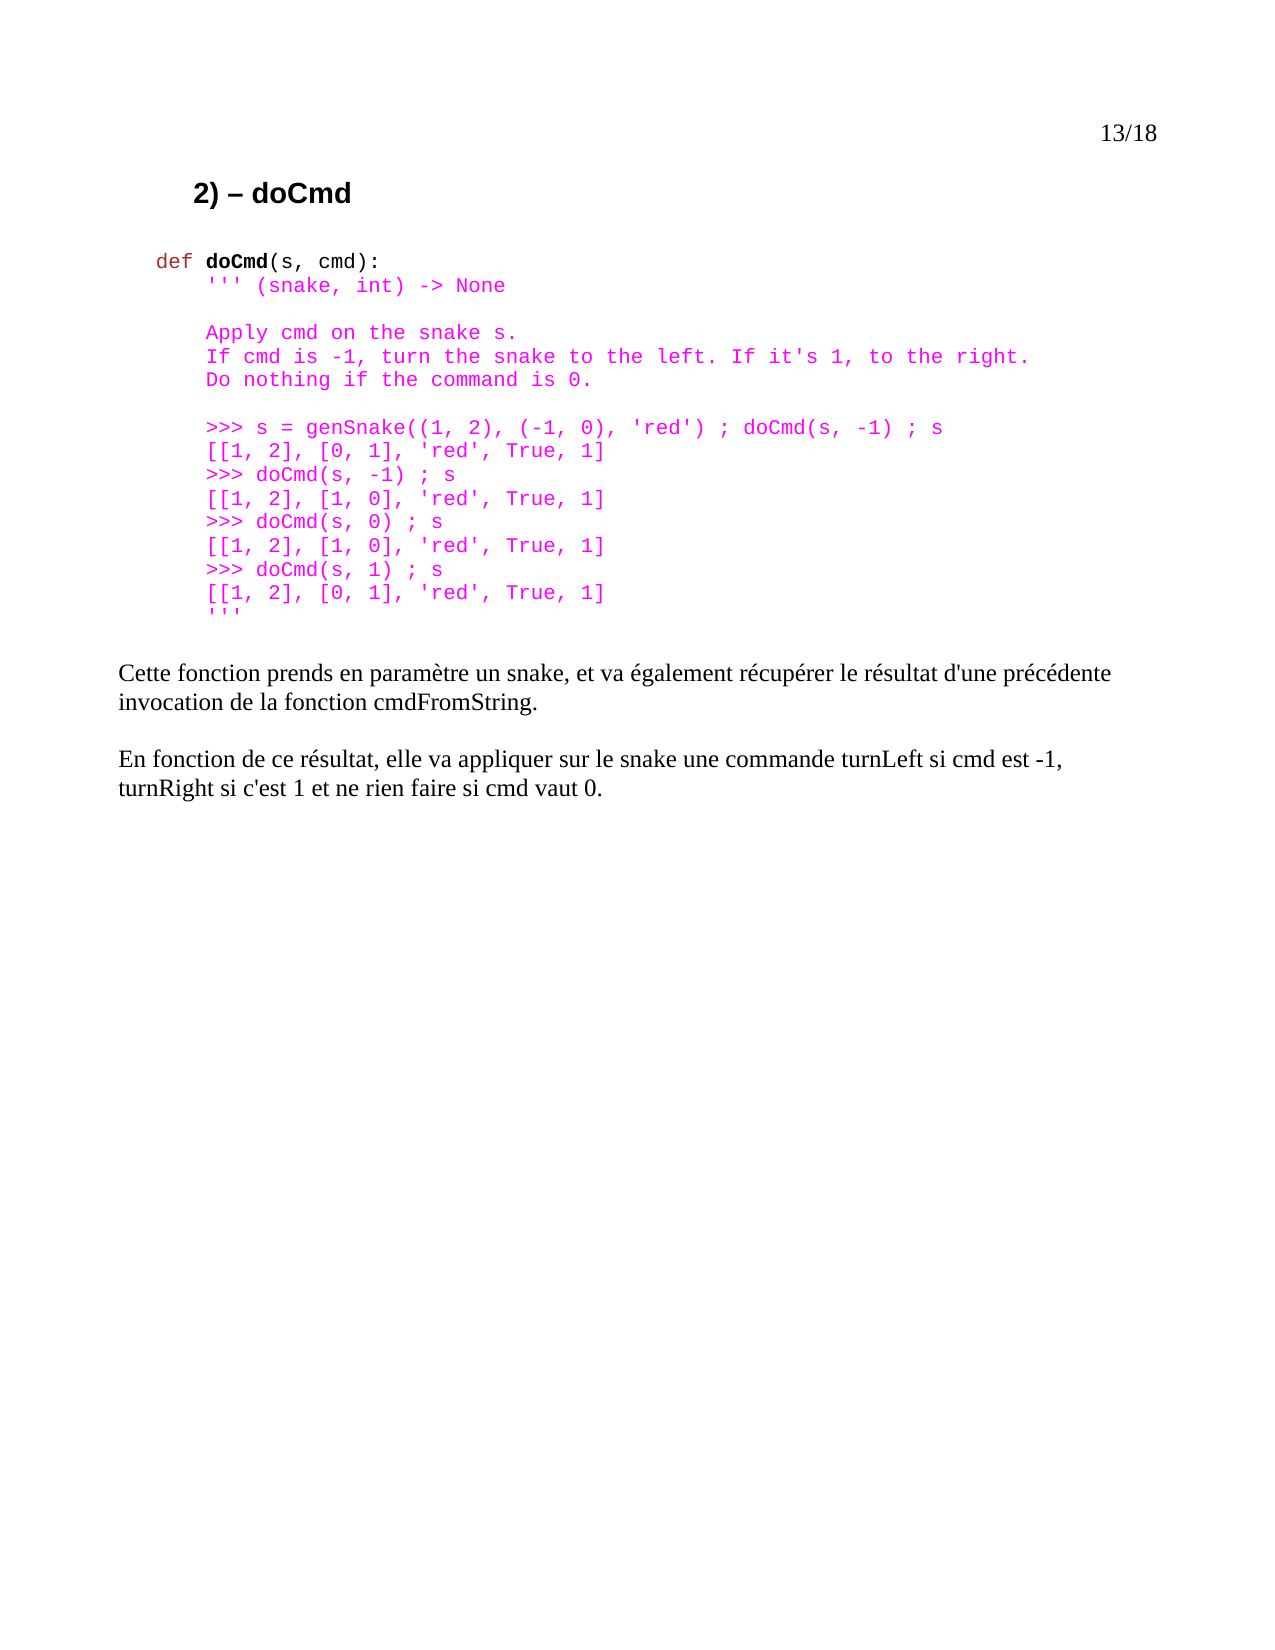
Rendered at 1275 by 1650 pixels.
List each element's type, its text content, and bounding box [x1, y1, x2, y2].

text [[1, 2], [1, 0], 'red', True, 1] [118, 535, 1157, 558]
text If cmd is -1, turn the snake to the left. If it's 1, to the right. [118, 346, 1157, 369]
text ''' [118, 606, 1157, 629]
text [[1, 2], [1, 0], 'red', True, 1] [118, 488, 1157, 511]
text [[1, 2], [0, 1], 'red', True, 1] [118, 582, 1157, 606]
text >>> doCmd(s, 0) ; s [118, 511, 1157, 535]
text [[1, 2], [0, 1], 'red', True, 1] [118, 440, 1157, 464]
text Do nothing if the command is 0. [118, 369, 1157, 393]
text def doCmd(s, cmd): [118, 251, 1157, 275]
subtitle 2) – doCmd [118, 176, 1157, 210]
text ''' (snake, int) -> None [118, 275, 1157, 298]
text Apply cmd on the snake s. [118, 322, 1157, 346]
text En fonction de ce résultat, elle va appliquer sur le snake une commande turnLeft si cmd est -1, turnRight si c'est 1 et ne rien faire si cmd vaut 0. [118, 744, 1157, 802]
text >>> s = genSnake((1, 2), (-1, 0), 'red') ; doCmd(s, -1) ; s [118, 417, 1157, 440]
text >>> doCmd(s, 1) ; s [118, 558, 1157, 582]
text >>> doCmd(s, -1) ; s [118, 464, 1157, 488]
text Cette fonction prends en paramètre un snake, et va également récupérer le résultat d'une précédente invocation de la fonction cmdFromString. [118, 658, 1157, 716]
